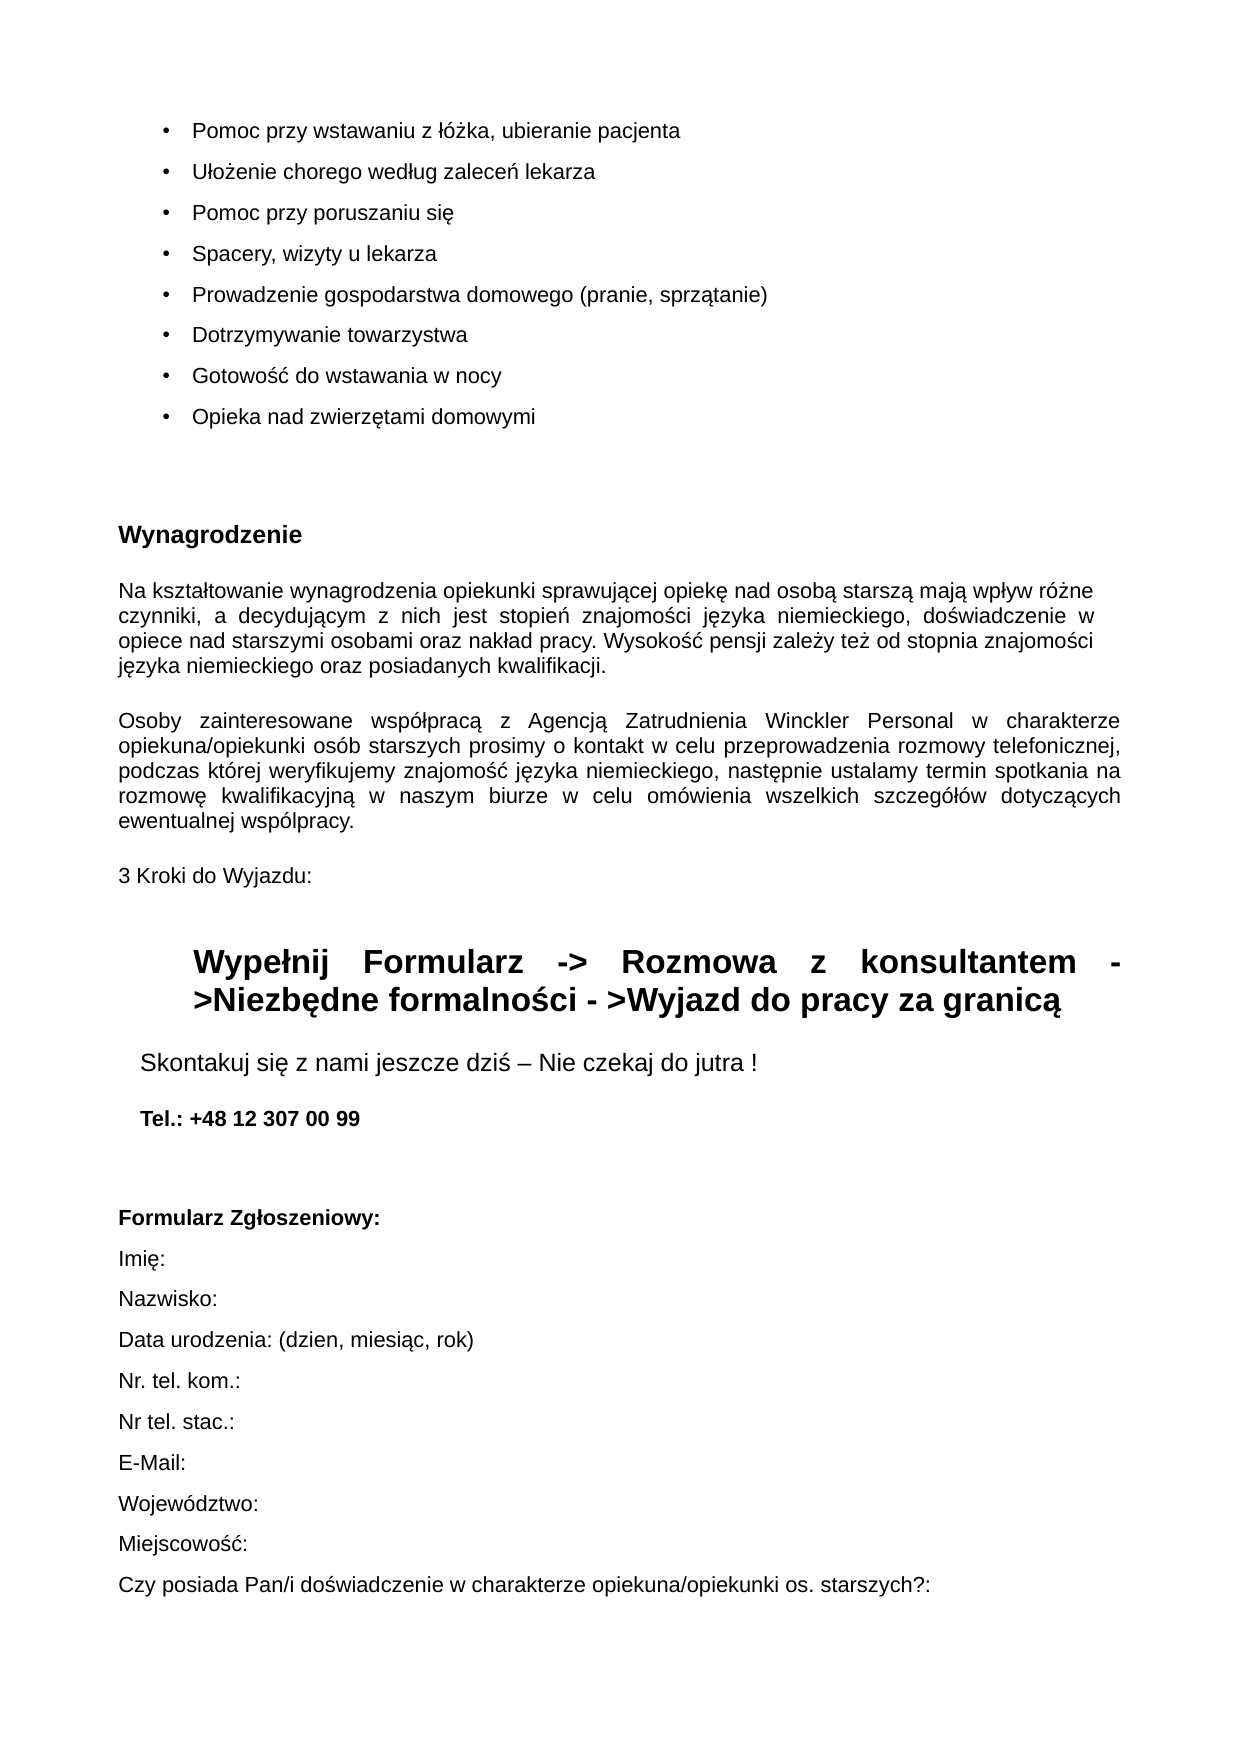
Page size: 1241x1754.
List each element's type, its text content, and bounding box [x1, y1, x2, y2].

text Formularz Zgłoszeniowy: [118, 1204, 1122, 1230]
list Opieka nad zwierzętami domowymi [162, 404, 1122, 429]
text Czy posiada Pan/i doświadczenie w charakterze opiekuna/opiekunki os. starszych?: [118, 1572, 1122, 1597]
text 3 Kroki do Wyjazdu: [118, 863, 1122, 888]
list Wypełnij Formularz -> Rozmowa z konsultantem - >Niezbędne formalności - >Wyjazd do pracy za granicą [156, 942, 1122, 1019]
text Data urodzenia: (dzien, miesiąc, rok) [118, 1327, 1122, 1352]
list Dotrzymywanie towarzystwa [162, 322, 1122, 347]
text Skontakuj się z nami jeszcze dziś – Nie czekaj do jutra ! [140, 1048, 1095, 1077]
text Miejscowość: [118, 1531, 1122, 1556]
text Nazwisko: [118, 1286, 1122, 1311]
text Województwo: [118, 1490, 1122, 1516]
text Wynagrodzenie [118, 520, 1095, 549]
text Nr. tel. kom.: [118, 1368, 1122, 1393]
text Osoby zainteresowane współpracą z Agencją Zatrudnienia Winckler Personal w charakterze opiekuna/opiekunki osób starszych prosimy o kontakt w celu przeprowadzenia rozmowy telefonicznej, podczas której weryfikujemy znajomość języka niemieckiego, następnie ustalamy termin spotkania na rozmowę kwalifikacyjną w naszym biurze w celu omówienia wszelkich szczegółów dotyczących ewentualnej wspólpracy. [118, 708, 1122, 834]
list Prowadzenie gospodarstwa domowego (pranie, sprzątanie) [162, 281, 1122, 307]
list Spacery, wizyty u lekarza [162, 241, 1122, 266]
list Gotowość do wstawania w nocy [162, 363, 1122, 388]
text Na kształtowanie wynagrodzenia opiekunki sprawującej opiekę nad osobą starszą mają wpływ różne czynniki, a decydującym z nich jest stopień znajomości języka niemieckiego, doświadczenie w opiece nad starszymi osobami oraz nakład pracy. Wysokość pensji zależy też od stopnia znajomości języka niemieckiego oraz posiadanych kwalifikacji. [118, 578, 1095, 679]
text Imię: [118, 1245, 1122, 1271]
text Tel.: +48 12 307 00 99 [140, 1106, 1095, 1131]
text E-Mail: [118, 1449, 1122, 1475]
list Pomoc przy poruszaniu się [162, 200, 1122, 225]
list Pomoc przy wstawaniu z łóżka, ubieranie pacjenta [162, 118, 1122, 143]
text Nr tel. stac.: [118, 1409, 1122, 1434]
list Ułożenie chorego według zaleceń lekarza [162, 159, 1122, 184]
